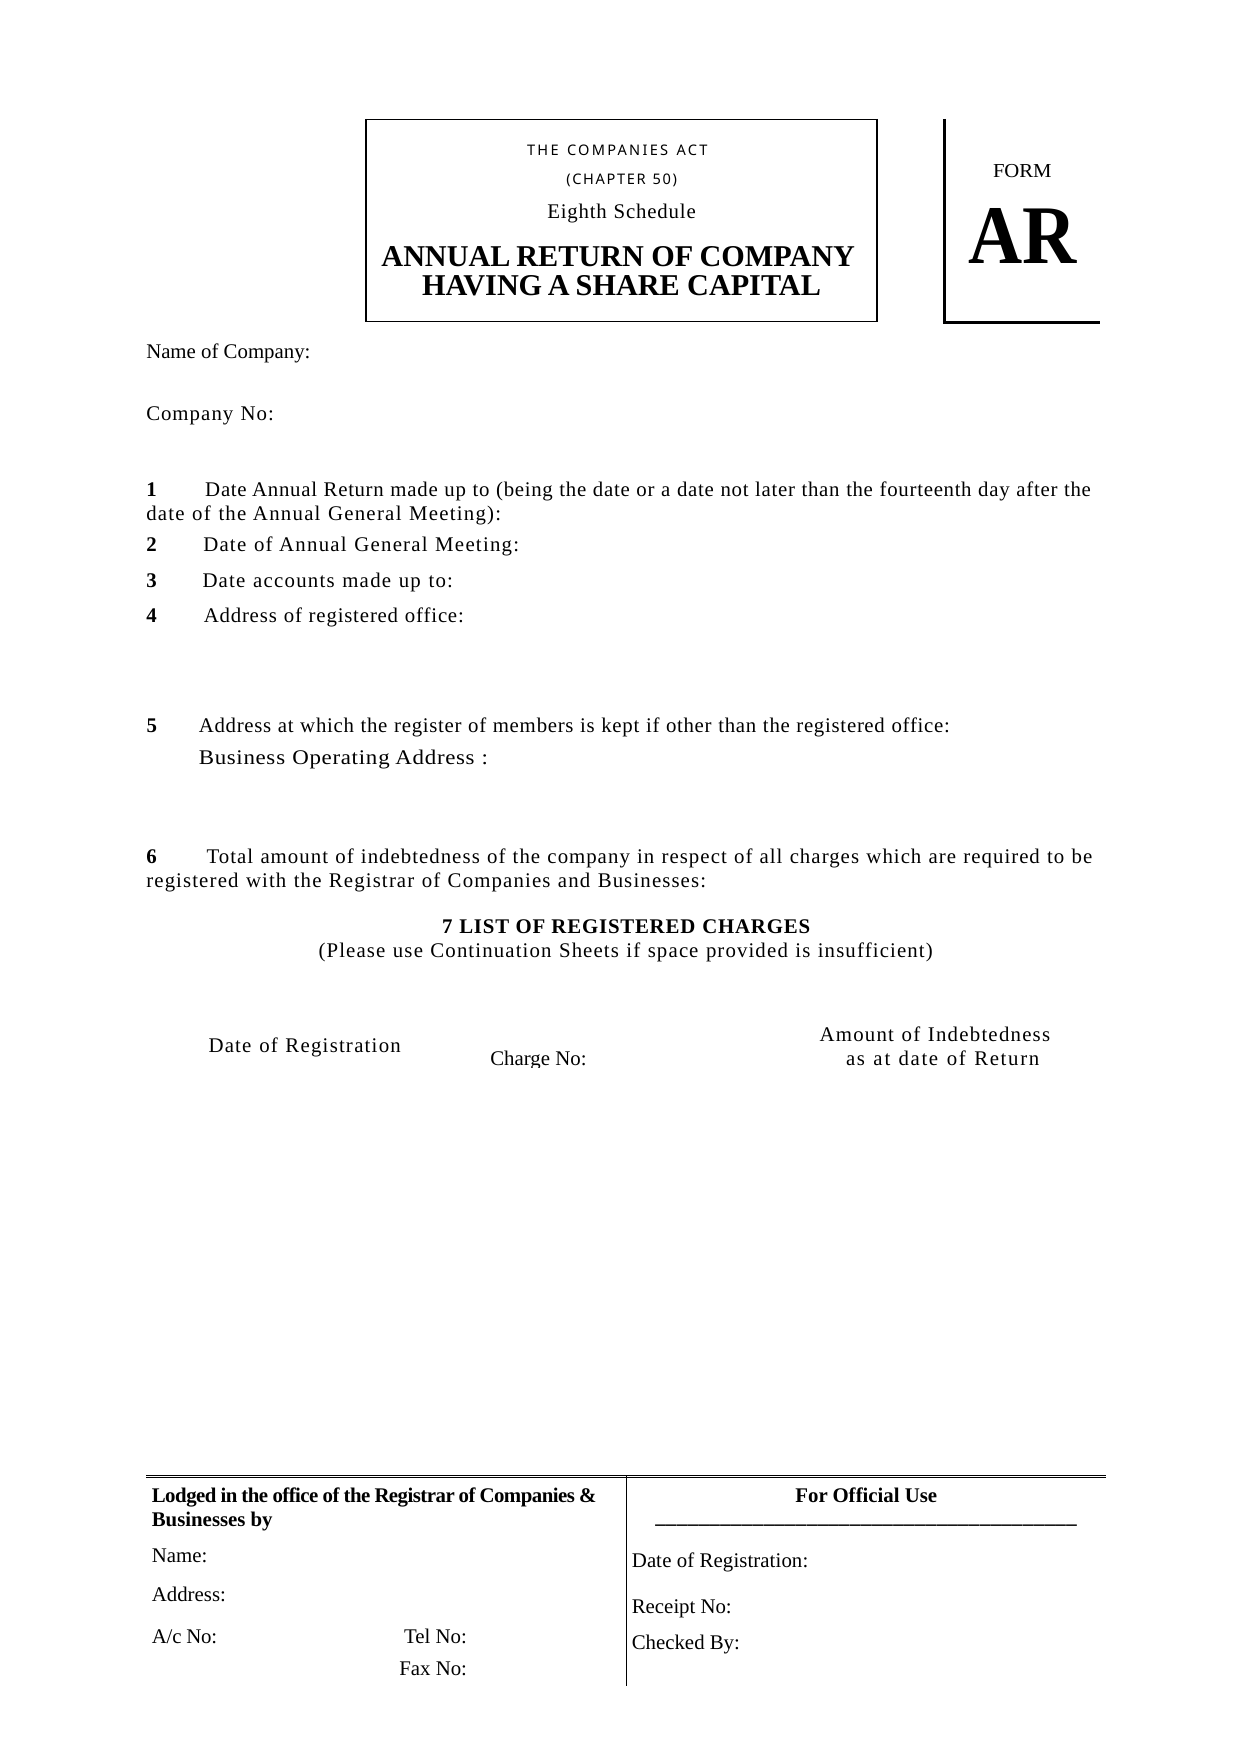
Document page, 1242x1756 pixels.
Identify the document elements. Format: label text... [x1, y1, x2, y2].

text 6 Total amount of indebtedness of the company in respect of all charges which are required to be [146, 844, 1106, 868]
text registered with the Registrar of Companies and Businesses: [146, 868, 1106, 892]
text 7 LIST OF REGISTERED CHARGES [146, 914, 1106, 938]
text 3 Date accounts made up to: [146, 568, 1106, 592]
table_header FORM AR [946, 119, 1100, 321]
text 5 Address at which the register of members is kept if other than the registered office: Business Operating Address : [146, 713, 1009, 769]
table_header Lodged in the office of the Registrar of Companies & Businesses by Name: Address: A/c No: Tel No: Fax No: [146, 1478, 626, 1686]
text 1 Date Annual Return made up to (being the date or a date not later than the fourteenth day after the [146, 477, 1106, 501]
text (Please use Continuation Sheets if space provided is insufficient) [146, 938, 1106, 962]
text Name of Company: <o.name> Company No: <o.uen> [146, 339, 1104, 424]
table_header Date of Registration [146, 1022, 481, 1068]
text date of the Annual General Meeting): [146, 501, 1106, 525]
text 2 Date of Annual General Meeting: [146, 532, 1106, 556]
table_header THE COMPANIES ACT (CHAPTER 50) Eighth Schedule ANNUAL RETURN OF COMPANY HAVING A SHARE CAPITAL [367, 120, 876, 321]
table_header Amount of Indebtedness Charge No: as at date of Return [481, 1022, 1100, 1068]
table_header For Official Use _______________________________________ Date of Registration: Receipt No: Checked By: [627, 1478, 1106, 1686]
text 4 Address of registered office: [146, 603, 1106, 627]
table_header [878, 119, 943, 321]
